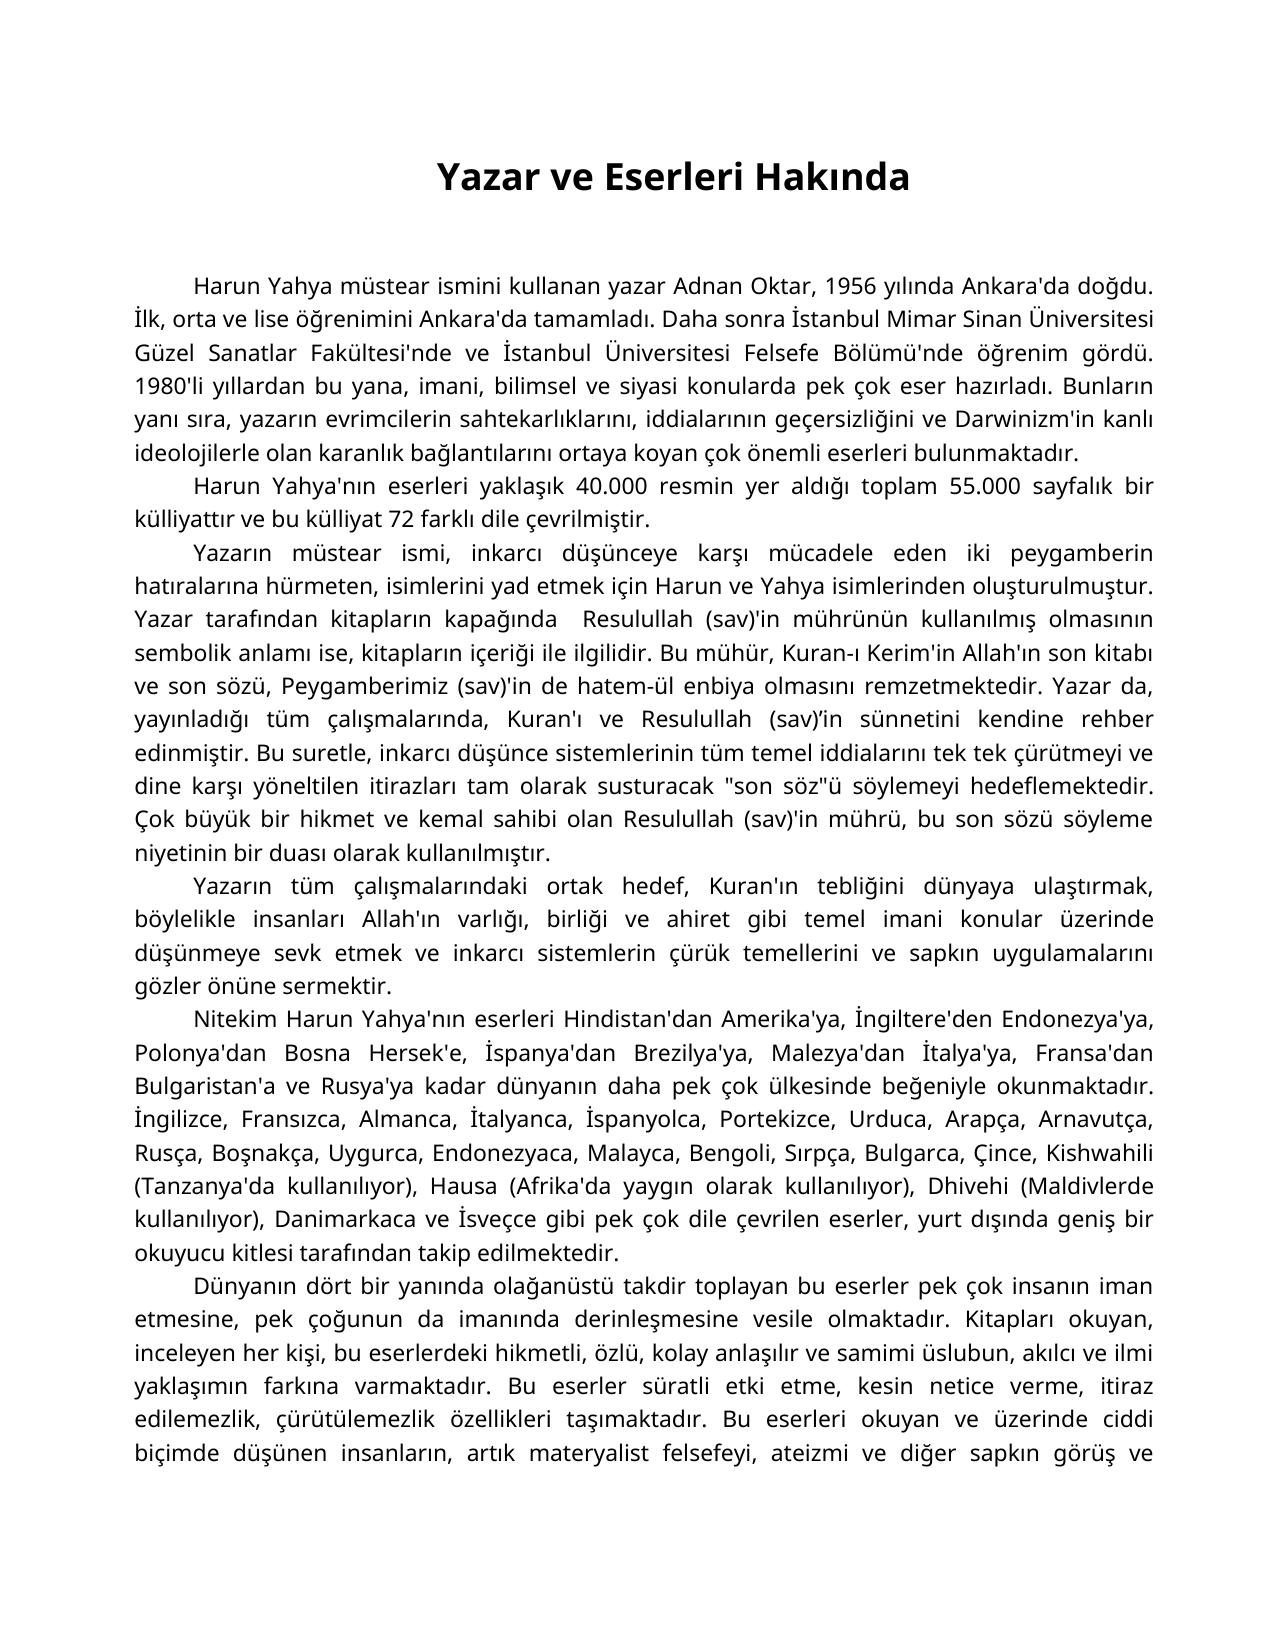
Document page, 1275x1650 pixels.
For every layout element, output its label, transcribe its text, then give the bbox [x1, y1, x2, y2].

text Dünyanın dört bir yanında olağanüstü takdir toplayan bu eserler pek çok insanın iman etmesine, pek çoğunun da imanında derinleşmesine vesile olmaktadır. Kitapları okuyan, inceleyen her kişi, bu eserlerdeki hikmetli, özlü, kolay anlaşılır ve samimi üslubun, akılcı ve ilmi yaklaşımın farkına varmaktadır. Bu eserler süratli etki etme, kesin netice verme, itiraz edilemezlik, çürütülemezlik özellikleri taşımaktadır. Bu eserleri okuyan ve üzerinde ciddi biçimde düşünen insanların, artık materyalist felsefeyi, ateizmi ve diğer sapkın görüş ve [134, 1268, 1155, 1468]
subtitle Yazar ve Eserleri Hakında [134, 150, 1155, 201]
text Harun Yahya müstear ismini kullanan yazar Adnan Oktar, 1956 yılında Ankara'da doğdu. İlk, orta ve lise öğrenimini Ankara'da tamamladı. Daha sonra İstanbul Mimar Sinan Üniversitesi Güzel Sanatlar Fakültesi'nde ve İstanbul Üniversitesi Felsefe Bölümü'nde öğrenim gördü. 1980'li yıllardan bu yana, imani, bilimsel ve siyasi konularda pek çok eser hazırladı. Bunların yanı sıra, yazarın evrimcilerin sahtekarlıklarını, iddialarının geçersizliğini ve Darwinizm'in kanlı ideolojilerle olan karanlık bağlantılarını ortaya koyan çok önemli eserleri bulunmaktadır. [134, 268, 1155, 468]
text Yazarın müstear ismi, inkarcı düşünceye karşı mücadele eden iki peygamberin hatıralarına hürmeten, isimlerini yad etmek için Harun ve Yahya isimlerinden oluşturulmuştur. Yazar tarafından kitapların kapağında Resulullah (sav)'in mührünün kullanılmış olmasının sembolik anlamı ise, kitapların içeriği ile ilgilidir. Bu mühür, Kuran-ı Kerim'in Allah'ın son kitabı ve son sözü, Peygamberimiz (sav)'in de hatem-ül enbiya olmasını remzetmektedir. Yazar da, yayınladığı tüm çalışmalarında, Kuran'ı ve Resulullah (sav)’in sünnetini kendine rehber edinmiştir. Bu suretle, inkarcı düşünce sistemlerinin tüm temel iddialarını tek tek çürütmeyi ve dine karşı yöneltilen itirazları tam olarak susturacak "son söz"ü söylemeyi hedeflemektedir. Çok büyük bir hikmet ve kemal sahibi olan Resulullah (sav)'in mührü, bu son sözü söyleme niyetinin bir duası olarak kullanılmıştır. [134, 534, 1155, 868]
text Harun Yahya'nın eserleri yaklaşık 40.000 resmin yer aldığı toplam 55.000 sayfalık bir külliyattır ve bu külliyat 72 farklı dile çevrilmiştir. [134, 468, 1155, 534]
text Nitekim Harun Yahya'nın eserleri Hindistan'dan Amerika'ya, İngiltere'den Endonezya'ya, Polonya'dan Bosna Hersek'e, İspanya'dan Brezilya'ya, Malezya'dan İtalya'ya, Fransa'dan Bulgaristan'a ve Rusya'ya kadar dünyanın daha pek çok ülkesinde beğeniyle okunmaktadır. İngilizce, Fransızca, Almanca, İtalyanca, İspanyolca, Portekizce, Urduca, Arapça, Arnavutça, Rusça, Boşnakça, Uygurca, Endonezyaca, Malayca, Bengoli, Sırpça, Bulgarca, Çince, Kishwahili (Tanzanya'da kullanılıyor), Hausa (Afrika'da yaygın olarak kullanılıyor), Dhivehi (Maldivlerde kullanılıyor), Danimarkaca ve İsveçce gibi pek çok dile çevrilen eserler, yurt dışında geniş bir okuyucu kitlesi tarafından takip edilmektedir. [134, 1001, 1155, 1268]
text Yazarın tüm çalışmalarındaki ortak hedef, Kuran'ın tebliğini dünyaya ulaştırmak, böylelikle insanları Allah'ın varlığı, birliği ve ahiret gibi temel imani konular üzerinde düşünmeye sevk etmek ve inkarcı sistemlerin çürük temellerini ve sapkın uygulamalarını gözler önüne sermektir. [134, 868, 1155, 1001]
